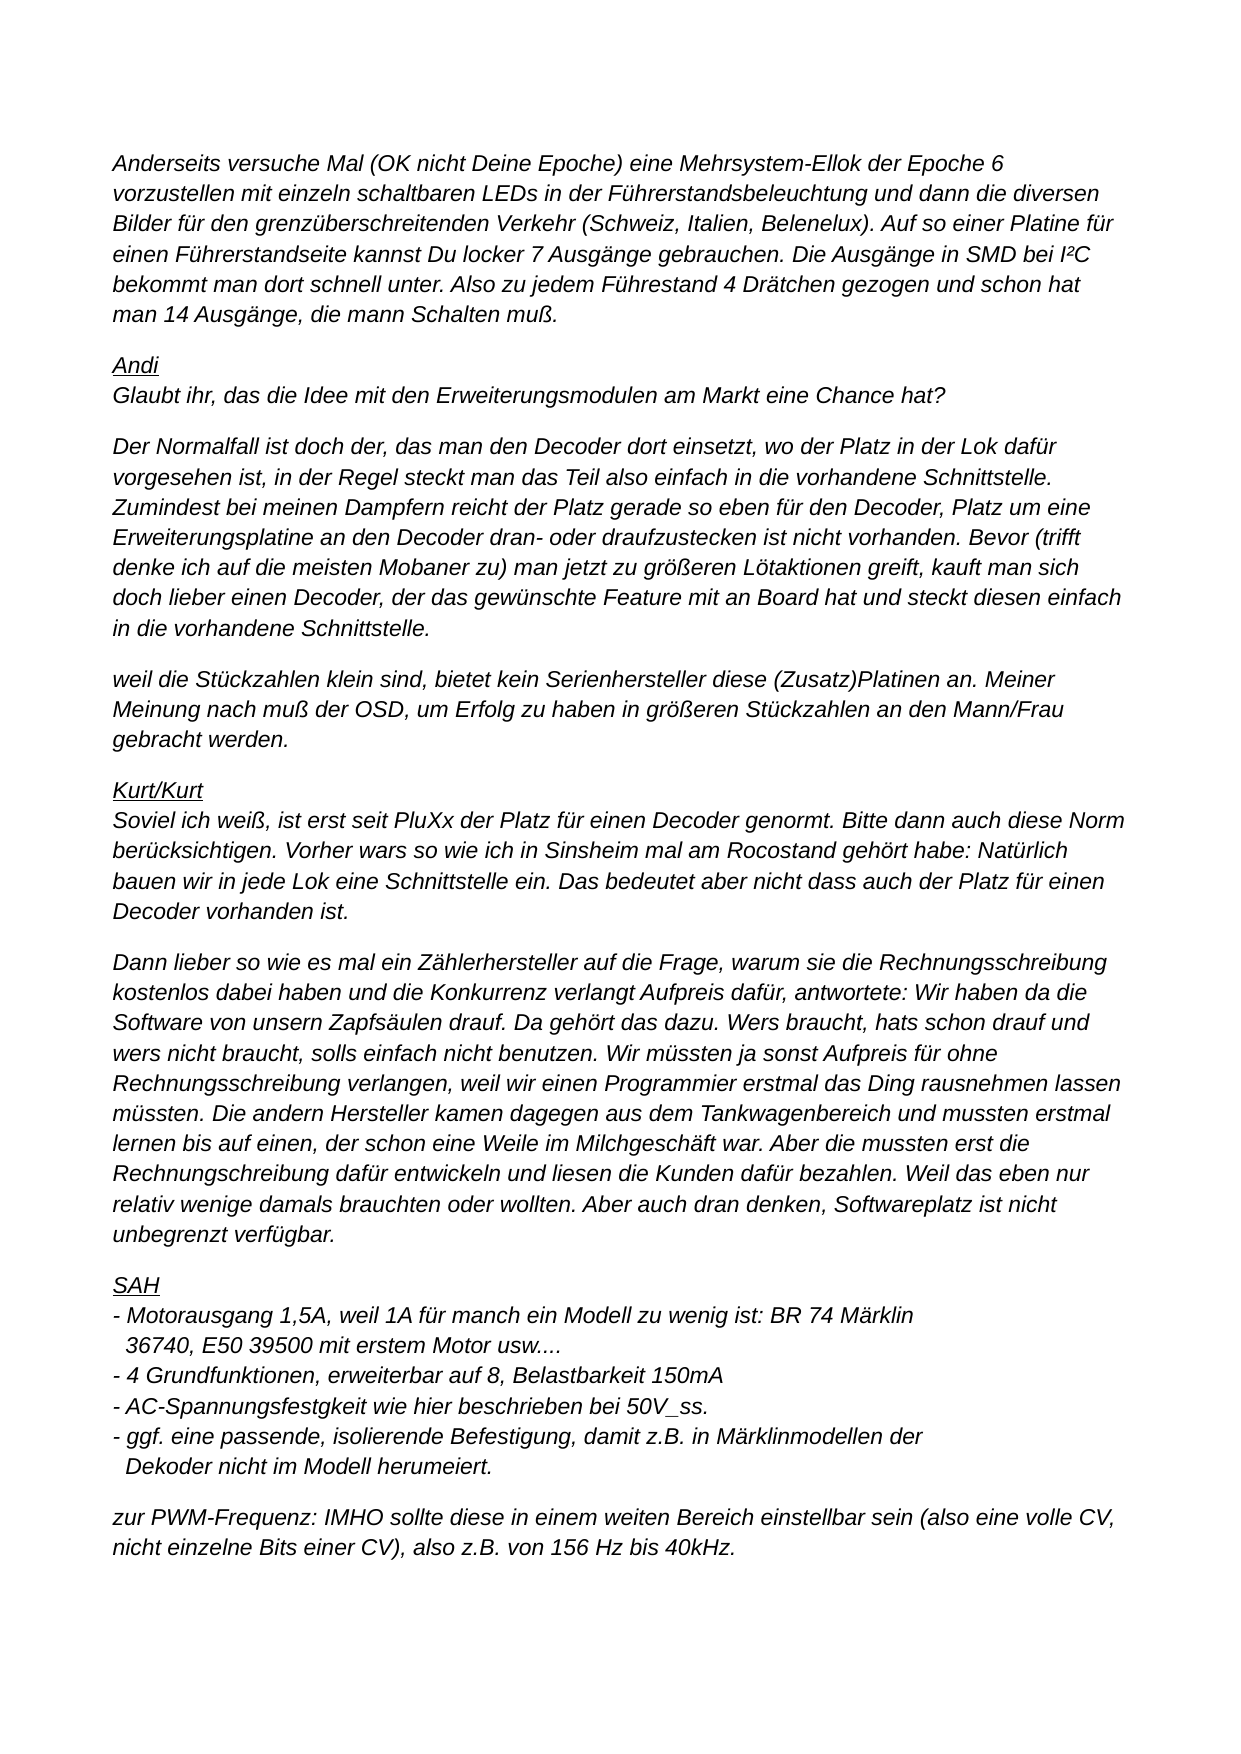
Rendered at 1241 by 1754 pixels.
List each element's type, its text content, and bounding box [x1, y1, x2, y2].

text weil die Stückzahlen klein sind, bietet kein Serienhersteller diese (Zusatz)Platinen an. Meiner Meinung nach muß der OSD, um Erfolg zu haben in größeren Stückzahlen an den Mann/Frau gebracht werden. [112, 666, 1128, 752]
text Dann lieber so wie es mal ein Zählerhersteller auf die Frage, warum sie die Rechnungsschreibung kostenlos dabei haben und die Konkurrenz verlangt Aufpreis dafür, antwortete: Wir haben da die Software von unsern Zapfsäulen drauf. Da gehört das dazu. Wers braucht, hats schon drauf und wers nicht braucht, solls einfach nicht benutzen. Wir müssten ja sonst Aufpreis für ohne Rechnungsschreibung verlangen, weil wir einen Programmier erstmal das Ding rausnehmen lassen müssten. Die andern Hersteller kamen dagegen aus dem Tankwagenbereich und mussten erstmal lernen bis auf einen, der schon eine Weile im Milchgeschäft war. Aber die mussten erst die Rechnungschreibung dafür entwickeln und liesen die Kunden dafür bezahlen. Weil das eben nur relativ wenige damals brauchten oder wollten. Aber auch dran denken, Softwareplatz ist nicht unbegrenzt verfügbar. [112, 949, 1128, 1247]
text Der Normalfall ist doch der, das man den Decoder dort einsetzt, wo der Platz in der Lok dafür vorgesehen ist, in der Regel steckt man das Teil also einfach in die vorhandene Schnittstelle. Zumindest bei meinen Dampfern reicht der Platz gerade so eben für den Decoder, Platz um eine Erweiterungsplatine an den Decoder dran- oder draufzustecken ist nicht vorhanden. Bevor (trifft denke ich auf die meisten Mobaner zu) man jetzt zu größeren Lötaktionen greift, kauft man sich doch lieber einen Decoder, der das gewünschte Feature mit an Board hat und steckt diesen einfach in die vorhandene Schnittstelle. [112, 433, 1128, 641]
text SAH - Motorausgang 1,5A, weil 1A für manch ein Modell zu wenig ist: BR 74 Märklin 36740, E50 39500 mit erstem Motor usw.... - 4 Grundfunktionen, erweiterbar auf 8, Belastbarkeit 150mA - AC-Spannungsfestgkeit wie hier beschrieben bei 50V_ss. - ggf. eine passende, isolierende Befestigung, damit z.B. in Märklinmodellen der Dekoder nicht im Modell herumeiert. [112, 1272, 1128, 1479]
text zur PWM-Frequenz: IMHO sollte diese in einem weiten Bereich einstellbar sein (also eine volle CV, nicht einzelne Bits einer CV), also z.B. von 156 Hz bis 40kHz. [112, 1504, 1128, 1561]
text Andi Glaubt ihr, das die Idee mit den Erweiterungsmodulen am Markt eine Chance hat? [112, 352, 1128, 409]
text Kurt/Kurt Soviel ich weiß, ist erst seit PluXx der Platz für einen Decoder genormt. Bitte dann auch diese Norm berücksichtigen. Vorher wars so wie ich in Sinsheim mal am Rocostand gehört habe: Natürlich bauen wir in jede Lok eine Schnittstelle ein. Das bedeutet aber nicht dass auch der Platz für einen Decoder vorhanden ist. [112, 777, 1128, 924]
text Anderseits versuche Mal (OK nicht Deine Epoche) eine Mehrsystem-Ellok der Epoche 6 vorzustellen mit einzeln schaltbaren LEDs in der Führerstandsbeleuchtung und dann die diversen Bilder für den grenzüberschreitenden Verkehr (Schweiz, Italien, Belenelux). Auf so einer Platine für einen Führerstandseite kannst Du locker 7 Ausgänge gebrauchen. Die Ausgänge in SMD bei I²C bekommt man dort schnell unter. Also zu jedem Führestand 4 Drätchen gezogen und schon hat man 14 Ausgänge, die mann Schalten muß. [112, 150, 1128, 327]
